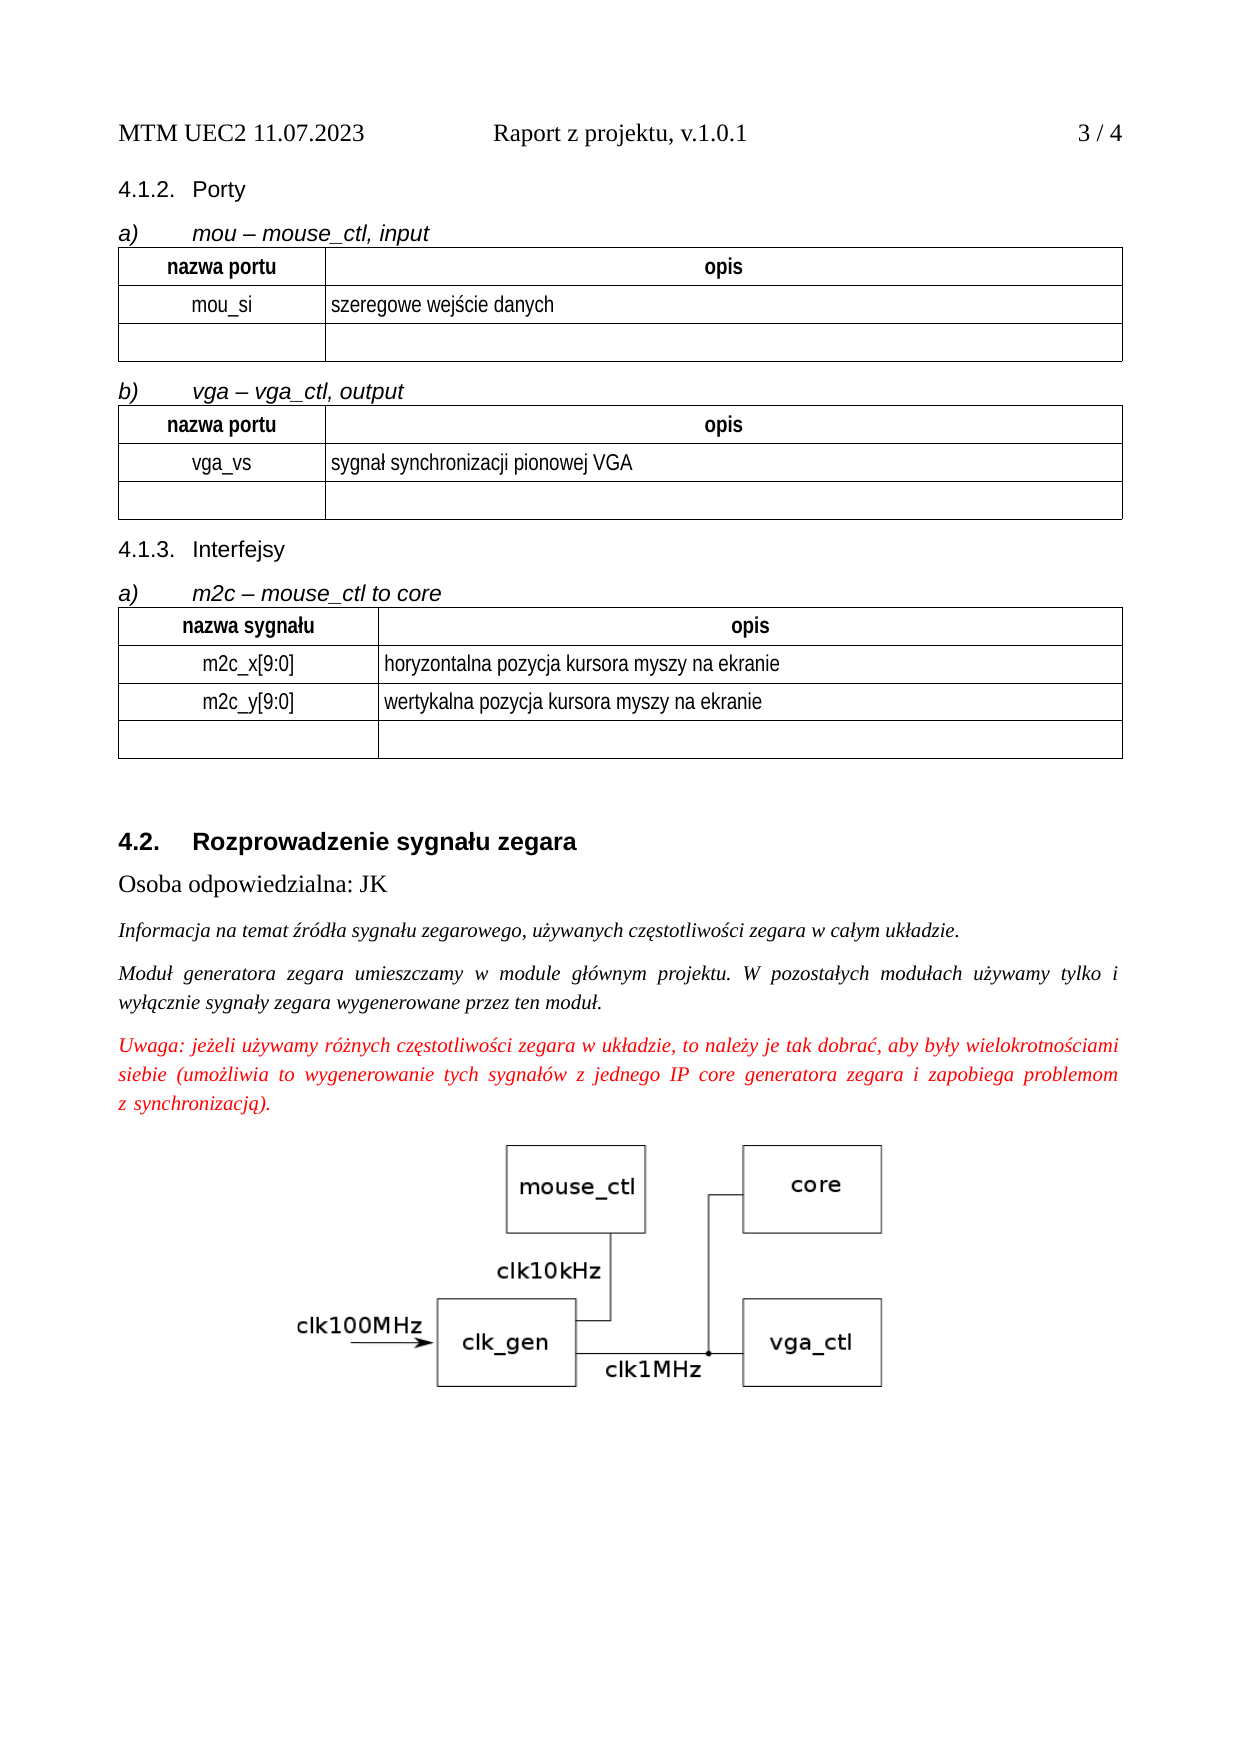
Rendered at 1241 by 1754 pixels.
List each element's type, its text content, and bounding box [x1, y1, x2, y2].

table_header nazwa portu [119, 406, 325, 443]
table_cell m2c_y[9:0] [119, 684, 378, 720]
table_cell vga_vs [119, 444, 325, 481]
table_header nazwa portu [119, 248, 325, 285]
table_cell wertykalna pozycja kursora myszy na ekranie [379, 684, 1122, 720]
table_cell sygnał synchronizacji pionowej VGA [326, 444, 1122, 481]
subtitle m2c – mouse_ctl to core [118, 580, 1122, 607]
table_cell m2c_x[9:0] [119, 646, 378, 682]
subtitle vga – vga_ctl, output [118, 378, 1122, 405]
subtitle mou – mouse_ctl, input [118, 220, 1122, 247]
table_cell mou_si [119, 286, 325, 323]
table_cell horyzontalna pozycja kursora myszy na ekranie [379, 646, 1122, 682]
subtitle Rozprowadzenie sygnału zegara [118, 827, 1122, 856]
table_header nazwa sygnału [119, 608, 378, 644]
table_header opis [379, 608, 1122, 644]
subtitle Porty [118, 176, 1122, 203]
text Moduł generatora zegara umieszczamy w module głównym projektu. W pozostałych modułach używamy tylko i wyłącznie sygnały zegara wygenerowane przez ten moduł. [118, 961, 1122, 1014]
subtitle Interfejsy [118, 536, 1122, 563]
text Uwaga: jeżeli używamy różnych częstotliwości zegara w układzie, to należy je tak dobrać, aby były wielokrotnościami siebie (umożliwia to wygenerowanie tych sygnałów z jednego IP core generatora zegara i zapobiega problemom z synchronizacją). [118, 1033, 1122, 1115]
table_header opis [326, 406, 1122, 443]
picture [297, 1145, 883, 1387]
table_cell [379, 721, 1122, 758]
table_cell [119, 721, 378, 758]
table_header opis [326, 248, 1122, 285]
table_cell [119, 482, 325, 518]
table_cell [326, 482, 1122, 518]
text Osoba odpowiedzialna: JK [118, 869, 1122, 897]
table_cell szeregowe wejście danych [326, 286, 1122, 323]
text Informacja na temat źródła sygnału zegarowego, używanych częstotliwości zegara w całym układzie. [118, 918, 1122, 942]
table_cell [119, 324, 325, 361]
table_cell [326, 324, 1122, 361]
